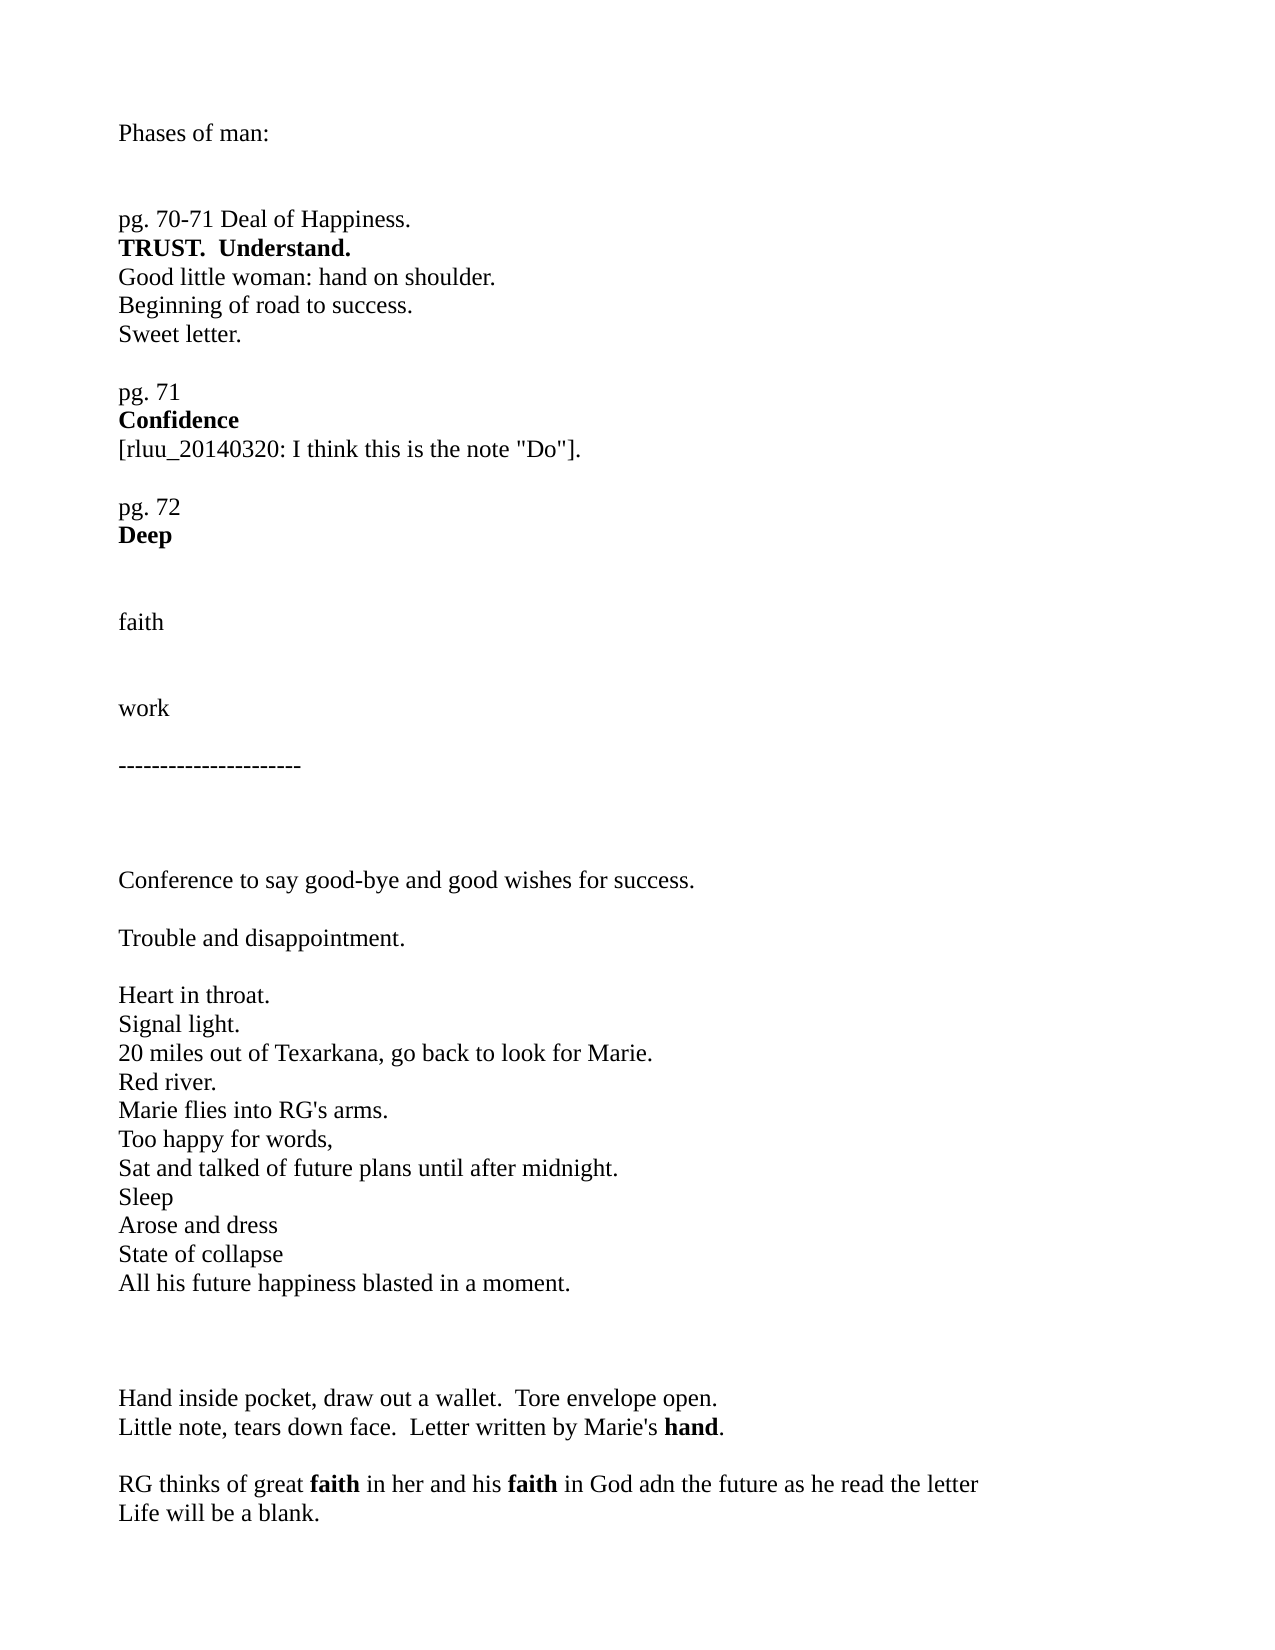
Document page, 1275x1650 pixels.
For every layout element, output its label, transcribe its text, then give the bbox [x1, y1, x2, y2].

text Marie flies into RG's arms. [118, 1096, 1157, 1124]
text Sleep [118, 1182, 1157, 1211]
text pg. 71 [118, 377, 1157, 406]
text TRUST. Understand. [118, 233, 1157, 262]
text Hand inside pocket, draw out a wallet. Tore envelope open. [118, 1383, 1157, 1412]
text Phases of man: [118, 118, 1157, 147]
text Sat and talked of future plans until after midnight. [118, 1153, 1157, 1182]
text Deep [118, 521, 1157, 549]
text pg. 70-71 Deal of Happiness. [118, 204, 1157, 233]
text [rluu_20140320: I think this is the note "Do"]. [118, 434, 1157, 463]
text work [118, 693, 1157, 722]
text faith [118, 607, 1157, 636]
text Trouble and disappointment. [118, 923, 1157, 952]
text Confidence [118, 406, 1157, 434]
text Heart in throat. [118, 981, 1157, 1009]
text Little note, tears down face. Letter written by Marie's hand. [118, 1412, 1157, 1441]
text Sweet letter. [118, 319, 1157, 348]
text ---------------------- [118, 751, 1157, 779]
text Beginning of road to success. [118, 291, 1157, 319]
text Too happy for words, [118, 1124, 1157, 1153]
text Conference to say good-bye and good wishes for success. [118, 866, 1157, 894]
text RG thinks of great faith in her and his faith in God adn the future as he read the letter [118, 1469, 1157, 1498]
text 20 miles out of Texarkana, go back to look for Marie. [118, 1038, 1157, 1067]
text Life will be a blank. [118, 1498, 1157, 1527]
text Good little woman: hand on shoulder. [118, 262, 1157, 291]
text All his future happiness blasted in a moment. [118, 1268, 1157, 1297]
text Red river. [118, 1067, 1157, 1096]
text State of collapse [118, 1239, 1157, 1268]
text Signal light. [118, 1009, 1157, 1038]
text Arose and dress [118, 1211, 1157, 1239]
text pg. 72 [118, 492, 1157, 521]
